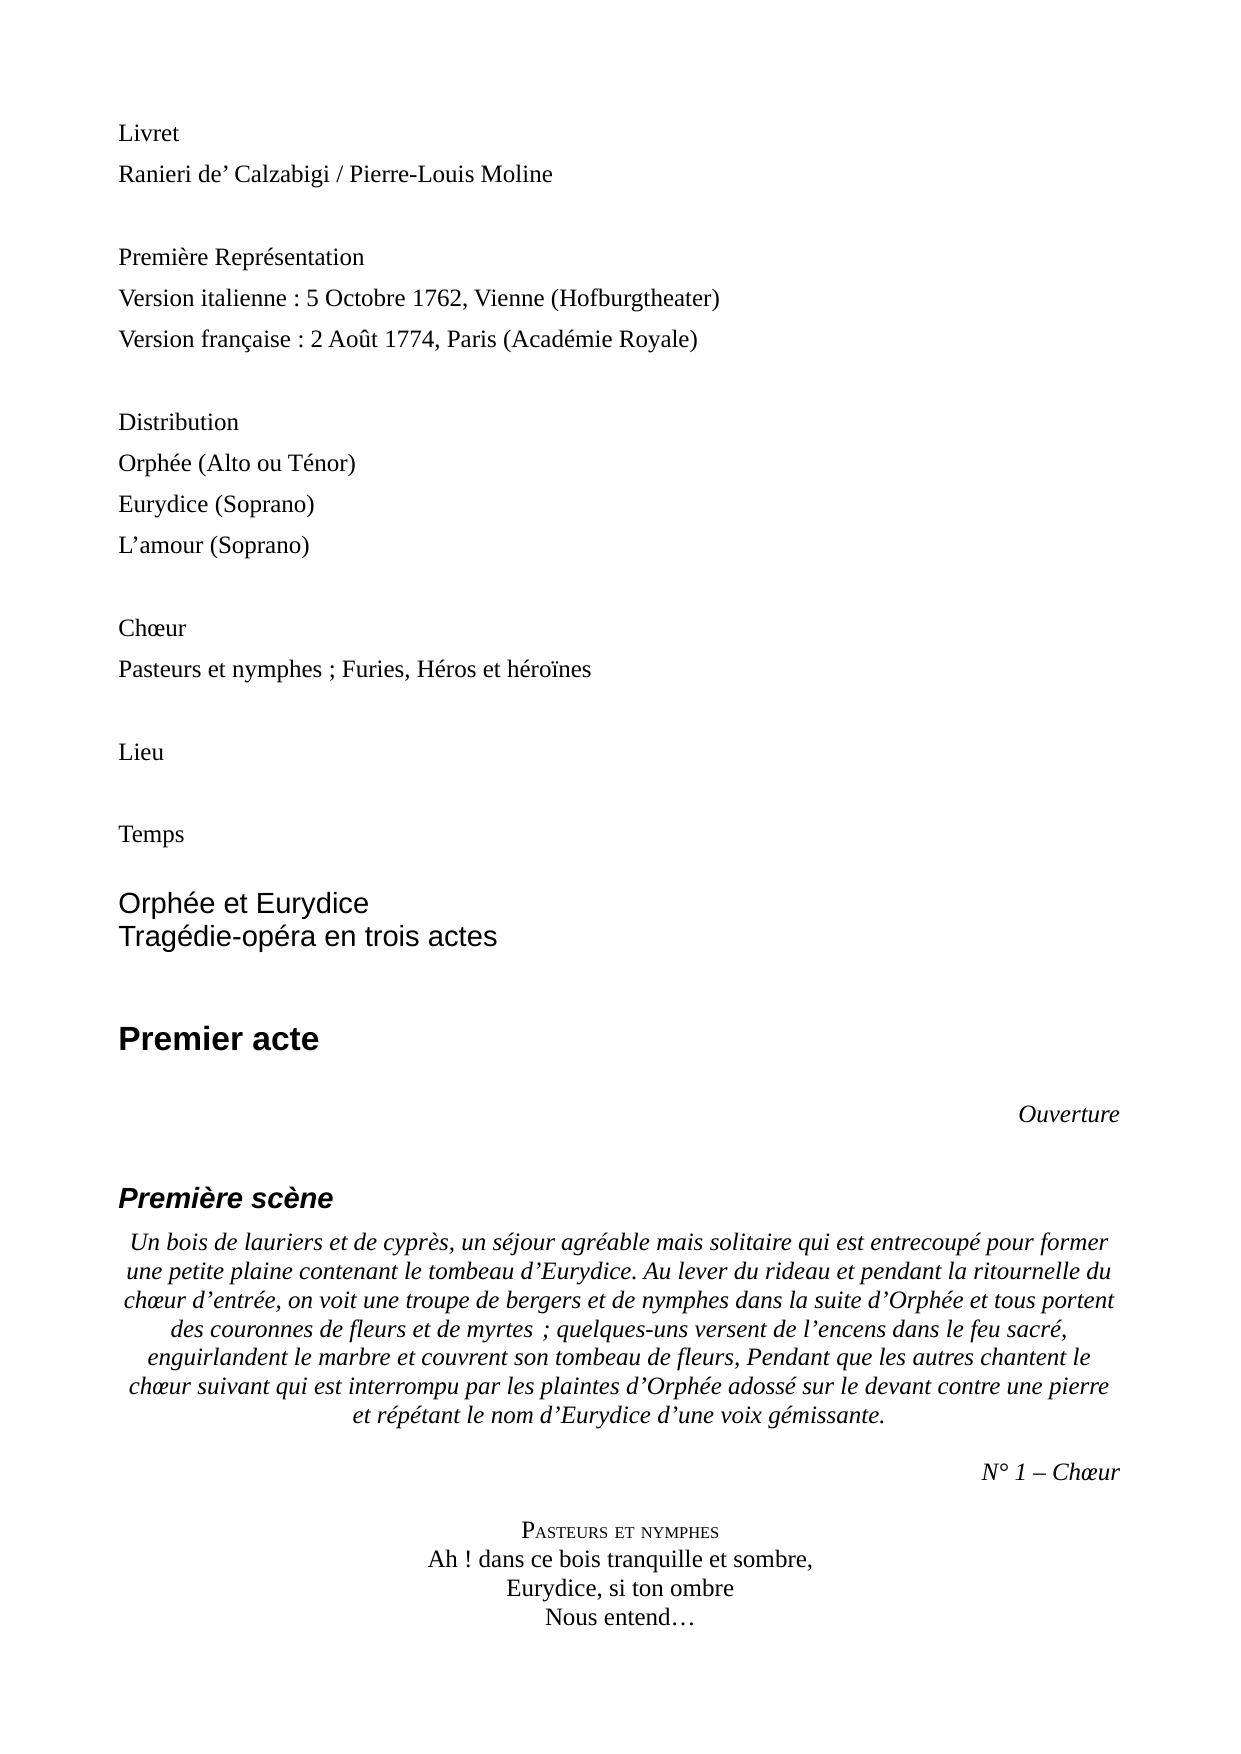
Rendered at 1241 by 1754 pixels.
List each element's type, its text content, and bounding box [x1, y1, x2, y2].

text Version italienne : 5 Octobre 1762, Vienne (Hofburgtheater) [118, 283, 1122, 312]
text Distribution [118, 407, 1122, 436]
text Ouverture [118, 1099, 1122, 1128]
text Première Représentation [118, 242, 1122, 271]
text Nous entend… [118, 1602, 1122, 1631]
text Ranieri de’ Calzabigi / Pierre-Louis Moline [118, 159, 1122, 188]
subtitle Premier acte [118, 1019, 1122, 1058]
text Lieu [118, 737, 1122, 766]
subtitle Première scène [118, 1181, 1122, 1215]
text Livret [118, 118, 1122, 147]
text Eurydice, si ton ombre [118, 1573, 1122, 1602]
text Un bois de lauriers et de cyprès, un séjour agréable mais solitaire qui est entrecoupé pour former une petite plaine contenant le tombeau d’Eurydice. Au lever du rideau et pendant la ritournelle du chœur d’entrée, on voit une troupe de bergers et de nymphes dans la suite d’Orphée et tous portent des couronnes de fleurs et de myrtes ; quelques-uns versent de l’encens dans le feu sacré, enguirlandent le marbre et couvrent son tombeau de fleurs, Pendant que les autres chantent le chœur suivant qui est interrompu par les plaintes d’Orphée adossé sur le devant contre une pierre et répétant le nom d’Eurydice d’une voix gémissante. [118, 1227, 1122, 1429]
text Pasteurs et nymphes [118, 1516, 1122, 1544]
text Eurydice (Soprano) [118, 489, 1122, 518]
text L’amour (Soprano) [118, 531, 1122, 559]
text Temps [118, 819, 1122, 848]
text Pasteurs et nymphes ; Furies, Héros et héroïnes [118, 654, 1122, 683]
text Version française : 2 Août 1774, Paris (Académie Royale) [118, 324, 1122, 353]
text Chœur [118, 613, 1122, 642]
text Orphée (Alto ou Ténor) [118, 448, 1122, 477]
text N° 1 – Chœur [118, 1457, 1122, 1486]
subtitle Orphée et Eurydice Tragédie-opéra en trois actes [118, 886, 1122, 953]
text Ah ! dans ce bois tranquille et sombre, [118, 1544, 1122, 1573]
